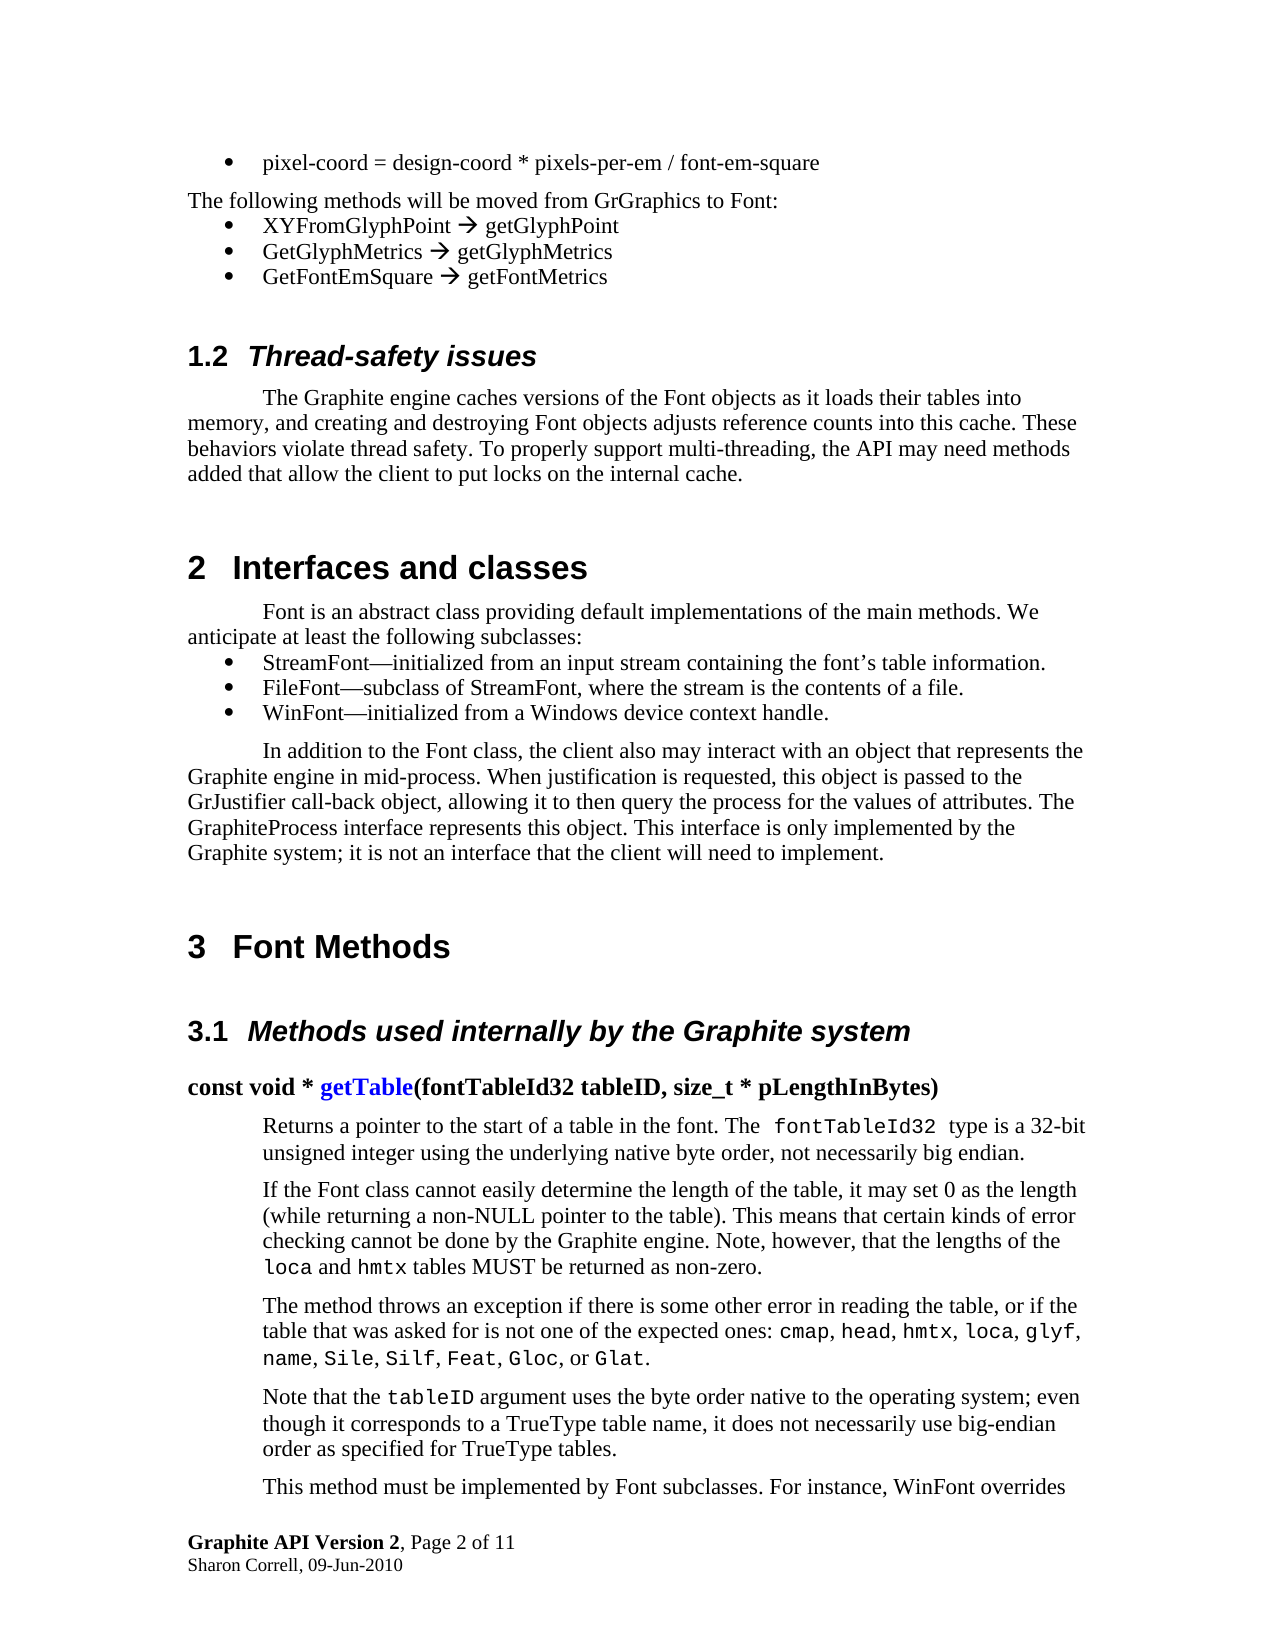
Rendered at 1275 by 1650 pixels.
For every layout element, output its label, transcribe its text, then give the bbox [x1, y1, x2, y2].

text In addition to the Font class, the client also may interact with an object that represents the Graphite engine in mid-process. When justification is requested, this object is passed to the GrJustifier call-back object, allowing it to then query the process for the values of attributes. The GraphiteProcess interface represents this object. This interface is only implemented by the Graphite system; it is not an interface that the client will need to implement. [187, 738, 1087, 865]
list GetFontEmSquare à getFontMetrics [225, 264, 1087, 289]
list pixel-coord = design-coord * pixels-per-em / font-em-square [225, 150, 1087, 175]
text The following methods will be moved from GrGraphics to Font: [187, 188, 1087, 213]
text The method throws an exception if there is some other error in reading the table, or if the table that was asked for is not one of the expected ones: cmap, head, hmtx, loca, glyf, name, Sile, Silf, Feat, Gloc, or Glat. [262, 1293, 1087, 1372]
text const void * getTable(fontTableId32 tableID, size_t * pLengthInBytes) [187, 1073, 1087, 1100]
text The Graphite engine caches versions of the Font objects as it loads their tables into memory, and creating and destroying Font objects adjusts reference counts into this cache. These behaviors violate thread safety. To properly support multi-threading, the API may need methods added that allow the client to put locks on the internal cache. [187, 385, 1087, 486]
subtitle Font Methods [187, 928, 1087, 965]
list StreamFont—initialized from an input stream containing the font’s table information. [225, 649, 1087, 675]
text If the Font class cannot easily determine the length of the table, it may set 0 as the length (while returning a non-NULL pointer to the table). This means that certain kinds of error checking cannot be done by the Graphite engine. Note, however, that the lengths of the loca and hmtx tables MUST be returned as non-zero. [262, 1177, 1087, 1280]
list WinFont—initialized from a Windows device context handle. [225, 700, 1087, 726]
text Font is an abstract class providing default implementations of the main methods. We anticipate at least the following subclasses: [187, 599, 1087, 649]
subtitle Interfaces and classes [187, 549, 1087, 586]
text This method must be implemented by Font subclasses. For instance, WinFont overrides [262, 1474, 1087, 1499]
subtitle Thread-safety issues [187, 339, 1087, 372]
text Note that the tableID argument uses the byte order native to the operating system; even though it corresponds to a TrueType table name, it does not necessarily use big-endian order as specified for TrueType tables. [262, 1384, 1087, 1462]
list XYFromGlyphPoint à getGlyphPoint [225, 213, 1087, 239]
list FileFont—subclass of StreamFont, where the stream is the contents of a file. [225, 675, 1087, 700]
text Returns a pointer to the start of a table in the font. The fontTableId32 type is a 32-bit unsigned integer using the underlying native byte order, not necessarily big endian. [262, 1113, 1087, 1165]
subtitle Methods used internally by the Graphite system [187, 1015, 1087, 1048]
list GetGlyphMetrics à getGlyphMetrics [225, 239, 1087, 264]
